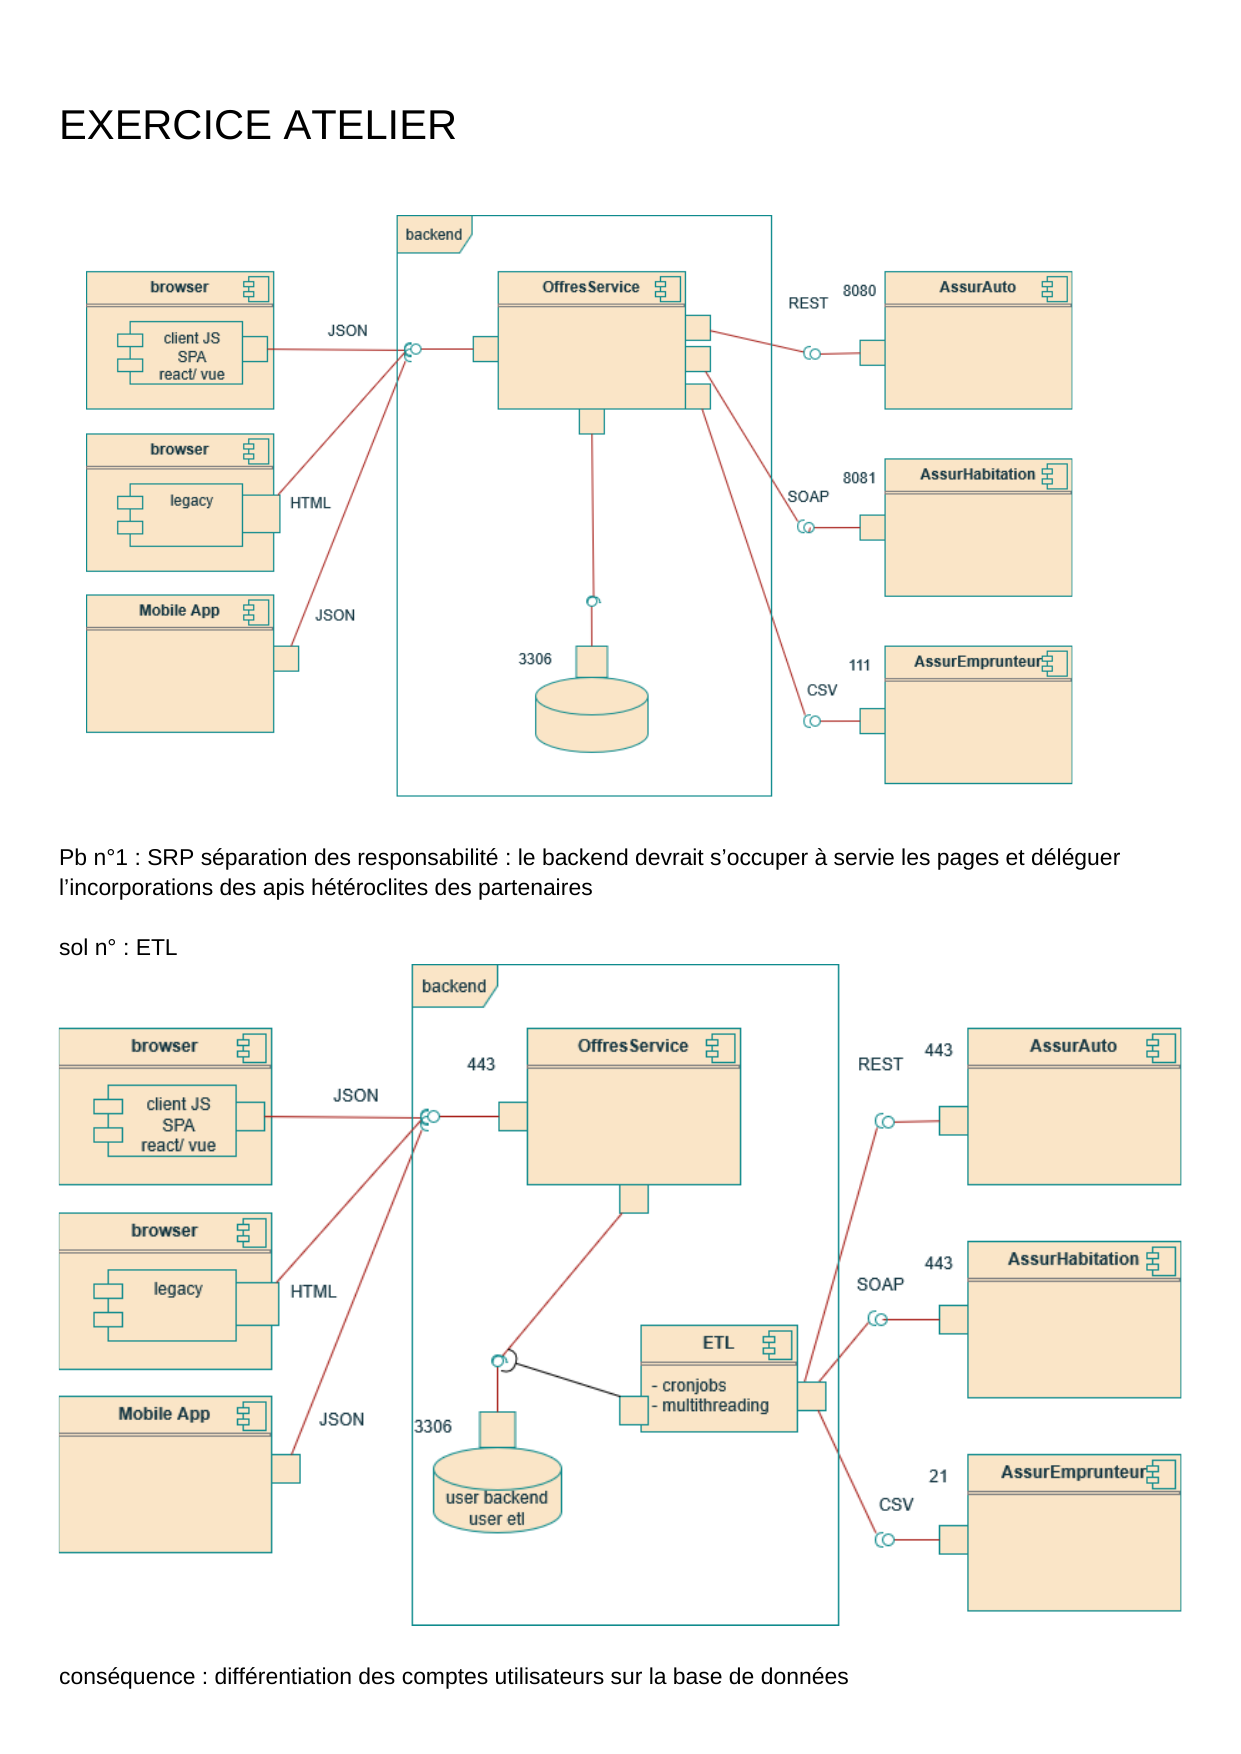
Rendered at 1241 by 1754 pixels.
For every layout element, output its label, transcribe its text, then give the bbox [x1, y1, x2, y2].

text sol n° : ETL [59, 934, 1181, 960]
text Pb n°1 : SRP séparation des responsabilité : le backend devrait s’occuper à servie les pages et déléguer l’incorporations des apis hétéroclites des partenaires [59, 843, 1181, 900]
text conséquence : différentiation des comptes utilisateurs sur la base de données [59, 1663, 1181, 1690]
picture [86, 215, 1073, 798]
subtitle EXERCICE ATELIER [59, 101, 1181, 148]
picture [58, 964, 1182, 1626]
